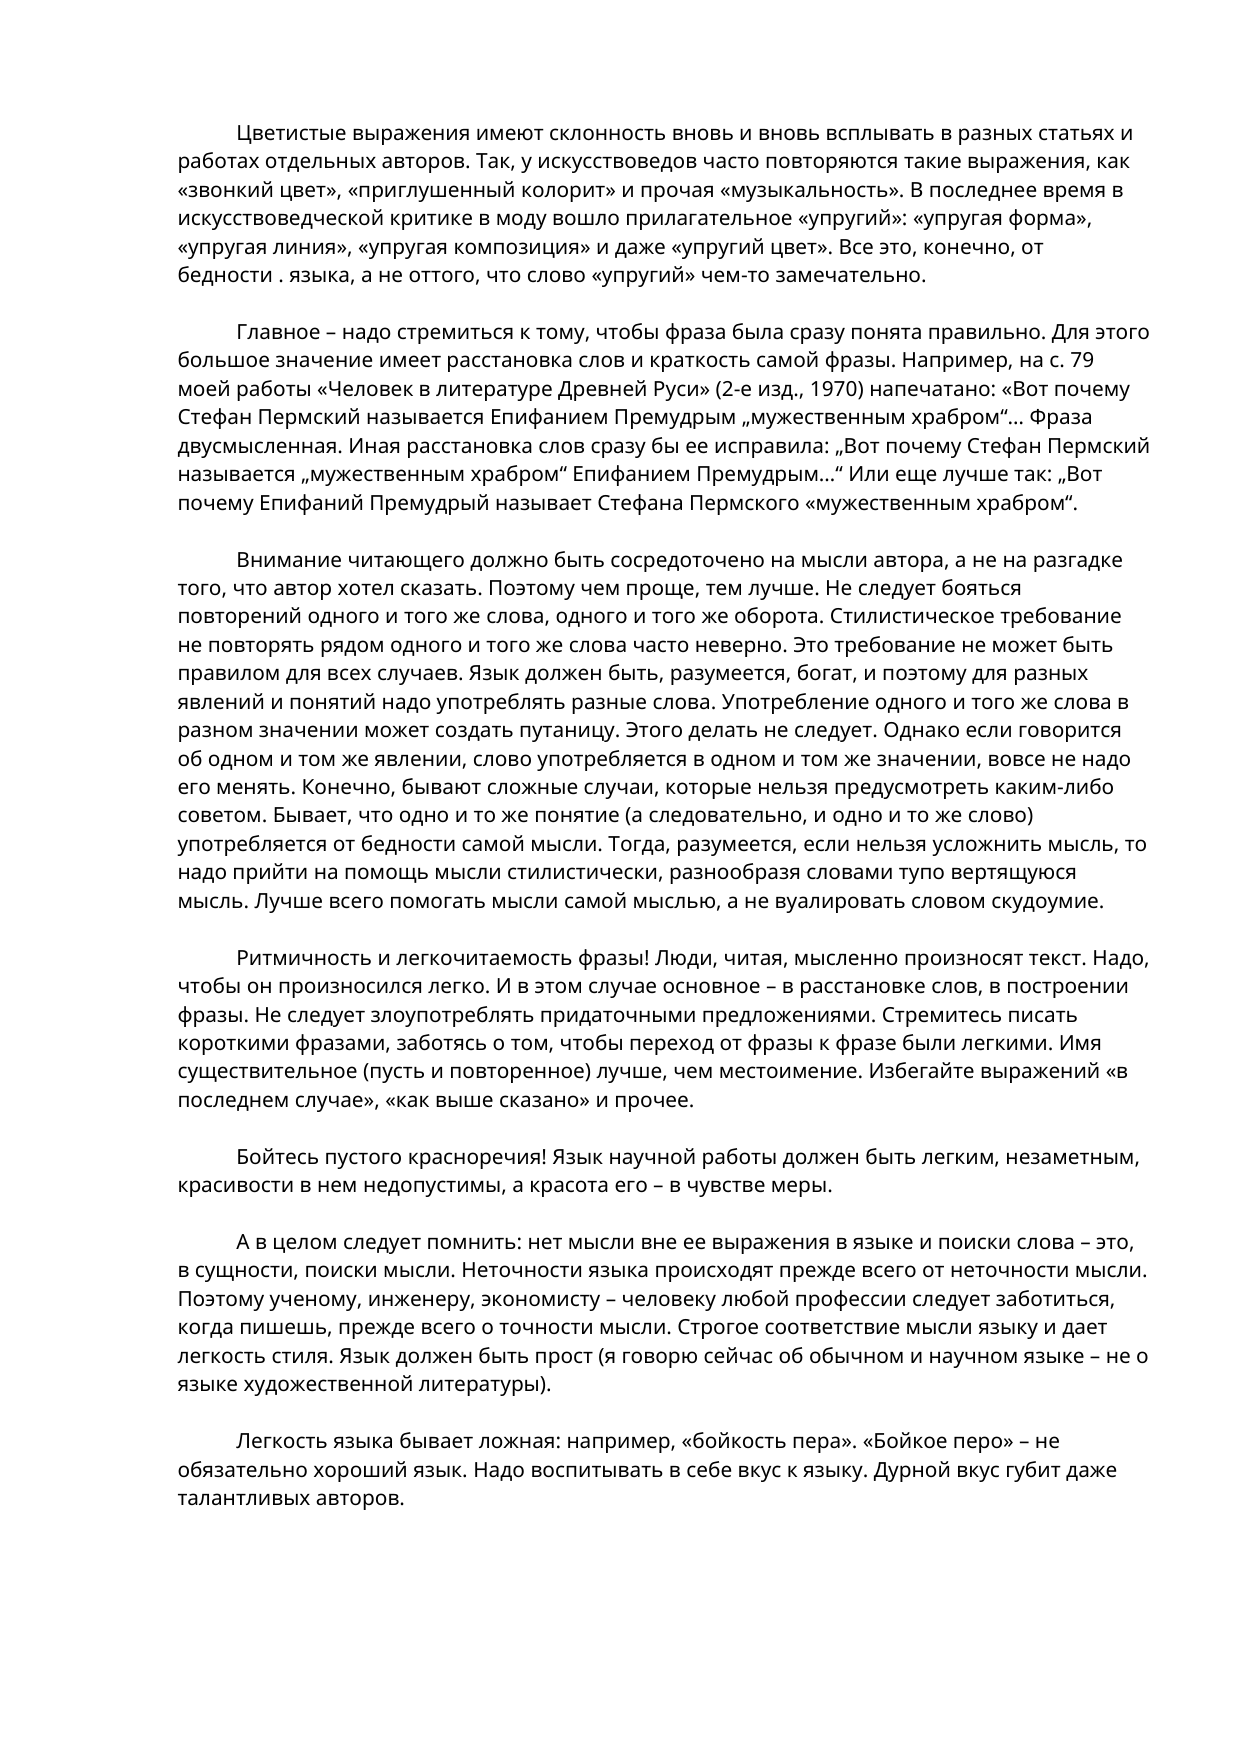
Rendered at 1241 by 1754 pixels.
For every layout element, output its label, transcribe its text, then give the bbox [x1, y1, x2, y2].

text Ритмичность и легкочитаемость фразы! Люди, читая, мысленно произносят текст. Надо, чтобы он произносился легко. И в этом случае основное – в расстановке слов, в построении фразы. Не следует злоупотреблять придаточными предложениями. Стремитесь писать короткими фразами, заботясь о том, чтобы переход от фразы к фразе были легкими. Имя существительное (пусть и повторенное) лучше, чем местоимение. Избегайте выражений «в последнем случае», «как выше сказано» и прочее. [177, 943, 1152, 1142]
text Внимание читающего должно быть сосредоточено на мысли автора, а не на разгадке того, что автор хотел сказать. Поэтому чем проще, тем лучше. Не следует бояться повторений одного и того же слова, одного и того же оборота. Стилистическое требование не повторять рядом одного и того же слова часто неверно. Это требование не может быть правилом для всех случаев. Язык должен быть, разумеется, богат, и поэтому для разных явлений и понятий надо употреблять разные слова. Употребление одного и того же слова в разном значении может создать путаницу. Этого делать не следует. Однако если говорится об одном и том же явлении, слово употребляется в одном и том же значении, вовсе не надо его менять. Конечно, бывают сложные случаи, которые нельзя предусмотреть каким-либо советом. Бывает, что одно и то же понятие (а следовательно, и одно и то же слово) употребляется от бедности самой мысли. Тогда, разумеется, если нельзя усложнить мысль, то надо прийти на помощь мысли стилистически, разнообразя словами тупо вертящуюся мысль. Лучше всего помогать мысли самой мыслью, а не вуалировать словом скудоумие. [177, 545, 1152, 943]
text А в целом следует помнить: нет мысли вне ее выражения в языке и поиски слова – это, в сущности, поиски мысли. Неточности языка происходят прежде всего от неточности мысли. Поэтому ученому, инженеру, экономисту – человеку любой профессии следует заботиться, когда пишешь, прежде всего о точности мысли. Строгое соответствие мысли языку и дает легкость стиля. Язык должен быть прост (я говорю сейчас об обычном и научном языке – не о языке художественной литературы). [177, 1227, 1152, 1426]
text Легкость языка бывает ложная: например, «бойкость пера». «Бойкое перо» – не обязательно хороший язык. Надо воспитывать в себе вкус к языку. Дурной вкус губит даже талантливых авторов. [177, 1426, 1152, 1512]
text Бойтесь пустого красноречия! Язык научной работы должен быть легким, незаметным, красивости в нем недопустимы, а красота его – в чувстве меры. [177, 1142, 1152, 1227]
text Цветистые выражения имеют склонность вновь и вновь всплывать в разных статьях и работах отдельных авторов. Так, у искусствоведов часто повторяются такие выражения, как «звонкий цвет», «приглушенный колорит» и прочая «музыкальность». В последнее время в искусствоведческой критике в моду вошло прилагательное «упругий»: «упругая форма», «упругая линия», «упругая композиция» и даже «упругий цвет». Все это, конечно, от бедности . языка, а не оттого, что слово «упругий» чем-то замечательно. [177, 118, 1152, 317]
text Главное – надо стремиться к тому, чтобы фраза была сразу понята правильно. Для этого большое значение имеет расстановка слов и краткость самой фразы. Например, на с. 79 моей работы «Человек в литературе Древней Руси» (2-е изд., 1970) напечатано: «Вот почему Стефан Пермский называется Епифанием Премудрым „мужественным храбром“… Фраза двусмысленная. Иная расстановка слов сразу бы ее исправила: „Вот почему Стефан Пермский называется „мужественным храбром“ Епифанием Премудрым…“ Или еще лучше так: „Вот почему Епифаний Премудрый называет Стефана Пермского «мужественным храбром“. [177, 317, 1152, 545]
